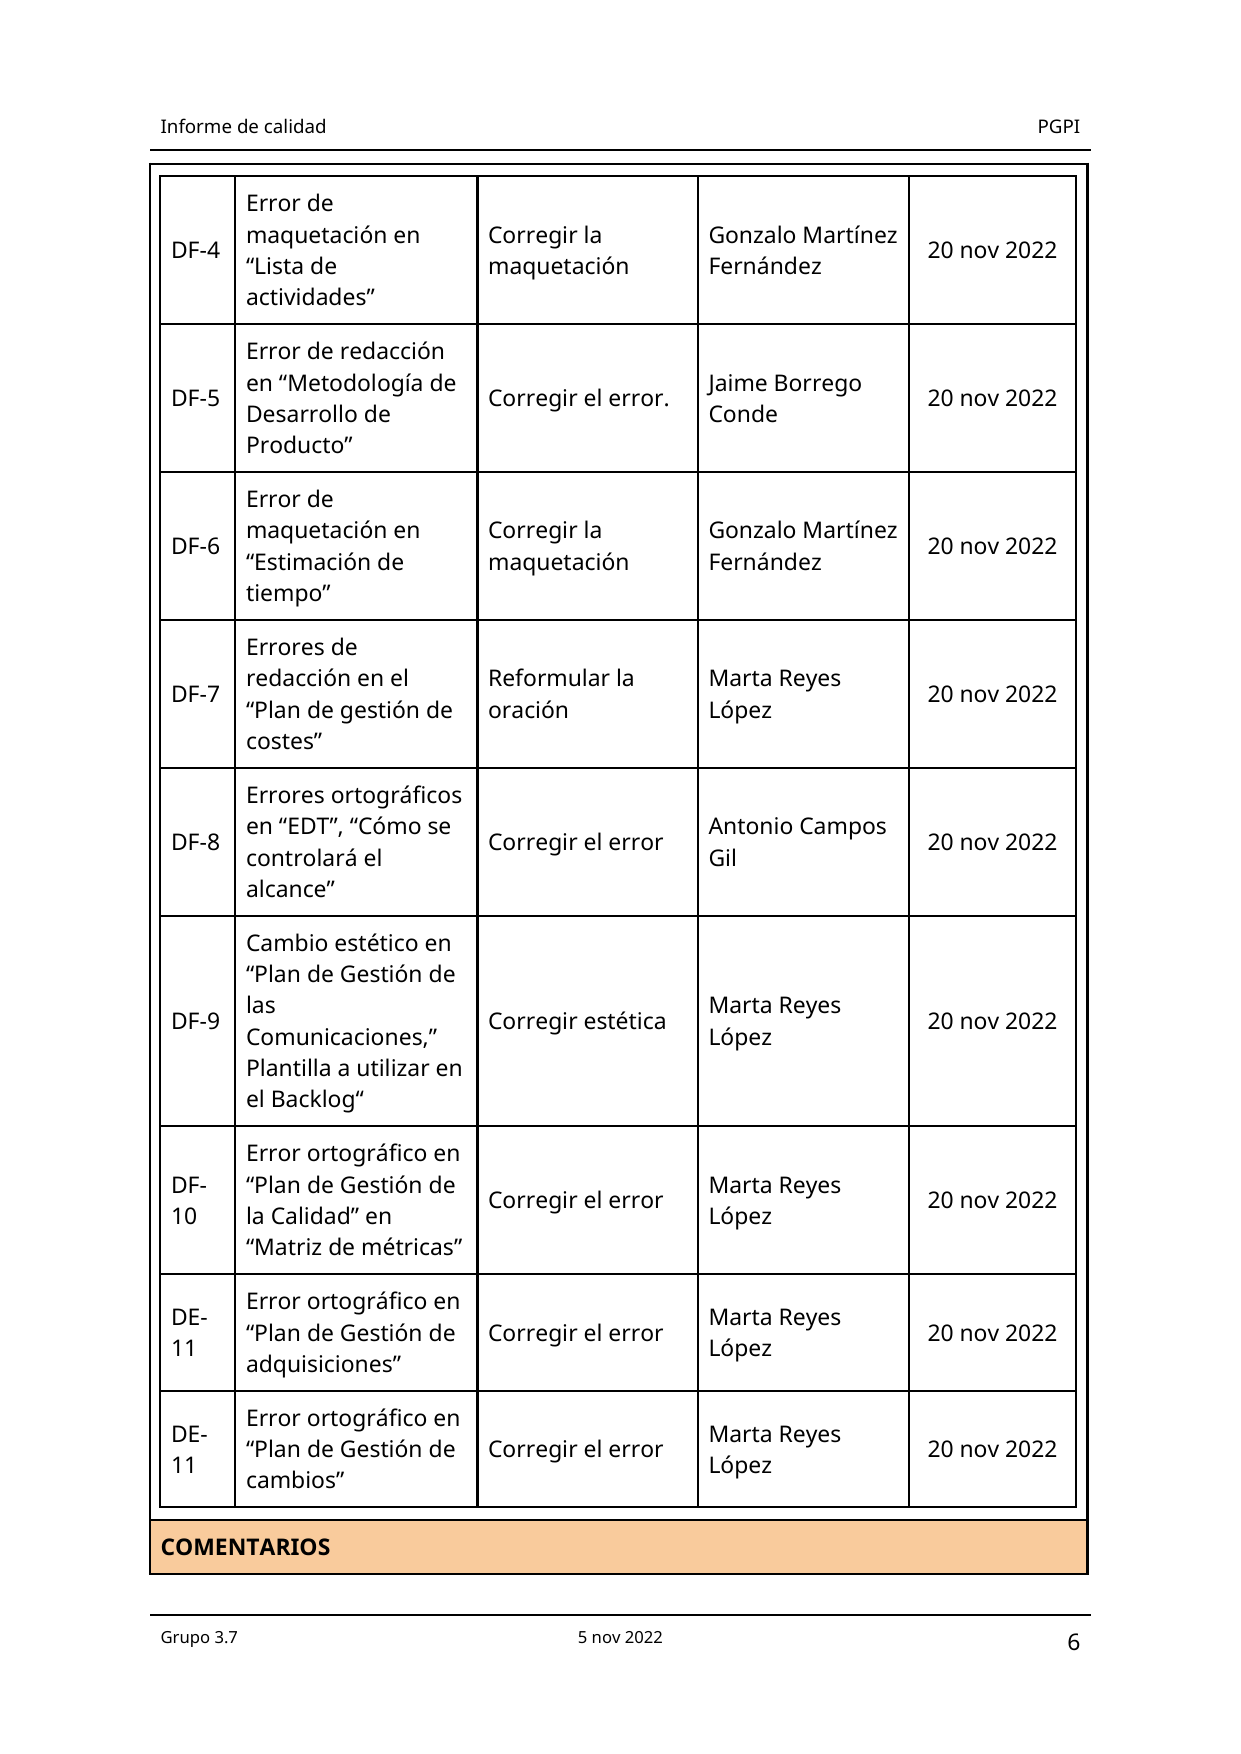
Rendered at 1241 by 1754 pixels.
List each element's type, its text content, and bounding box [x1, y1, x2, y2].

table_cell 20 nov 2022 [910, 769, 1075, 914]
table_cell 20 nov 2022 [910, 917, 1075, 1125]
table_cell Gonzalo Martínez Fernández [699, 177, 908, 323]
table_cell DE-11 [161, 1392, 234, 1506]
table_cell Jaime Borrego Conde [699, 325, 908, 471]
table_cell DF-4 [161, 177, 234, 323]
table_cell Corregir el error [479, 1127, 697, 1273]
table_cell Errores de redacción en el “Plan de gestión de costes” [236, 621, 476, 767]
table_cell DF-5 [161, 325, 234, 471]
table_cell Marta Reyes López [699, 1127, 908, 1273]
table_cell COMENTARIOS [151, 1521, 1086, 1573]
table_cell Error ortográfico en “Plan de Gestión de la Calidad” en “Matriz de métricas” [236, 1127, 476, 1273]
table_cell DF-7 [161, 621, 234, 767]
table_cell Error de maquetación en “Lista de actividades” [236, 177, 476, 323]
table_cell 20 nov 2022 [910, 1392, 1075, 1506]
table_cell 20 nov 2022 [910, 1127, 1075, 1273]
table_cell Marta Reyes López [699, 917, 908, 1125]
table_cell DE-11 [161, 1275, 234, 1389]
table_cell 20 nov 2022 [910, 325, 1075, 471]
table_cell 20 nov 2022 [910, 473, 1075, 619]
table_cell [151, 165, 1086, 1519]
table_cell Corregir el error [479, 1392, 697, 1506]
table_cell Marta Reyes López [699, 1275, 908, 1389]
table_cell Marta Reyes López [699, 1392, 908, 1506]
table_cell Marta Reyes López [699, 621, 908, 767]
table_cell DF-8 [161, 769, 234, 914]
table_cell Corregir el error. [479, 325, 697, 471]
table_cell DF-10 [161, 1127, 234, 1273]
table_cell Error de redacción en “Metodología de Desarrollo de Producto” [236, 325, 476, 471]
table_cell 20 nov 2022 [910, 1275, 1075, 1389]
table_cell Corregir estética [479, 917, 697, 1125]
table_cell DF-9 [161, 917, 234, 1125]
table_cell Error ortográfico en “Plan de Gestión de adquisiciones” [236, 1275, 476, 1389]
table_cell Corregir el error [479, 769, 697, 914]
table_cell Corregir la maquetación [479, 473, 697, 619]
table_cell Corregir la maquetación [479, 177, 697, 323]
table_cell Gonzalo Martínez Fernández [699, 473, 908, 619]
table_cell Reformular la oración [479, 621, 697, 767]
table_cell Error ortográfico en “Plan de Gestión de cambios” [236, 1392, 476, 1506]
table_cell Antonio Campos Gil [699, 769, 908, 914]
table_cell Cambio estético en “Plan de Gestión de las Comunicaciones,” Plantilla a utilizar en el Backlog“ [236, 917, 476, 1125]
table_cell Errores ortográficos en “EDT”, “Cómo se controlará el alcance” [236, 769, 476, 914]
table_cell DF-6 [161, 473, 234, 619]
table_cell 20 nov 2022 [910, 621, 1075, 767]
table_cell 20 nov 2022 [910, 177, 1075, 323]
table_cell Error de maquetación en “Estimación de tiempo” [236, 473, 476, 619]
table_cell Corregir el error [479, 1275, 697, 1389]
